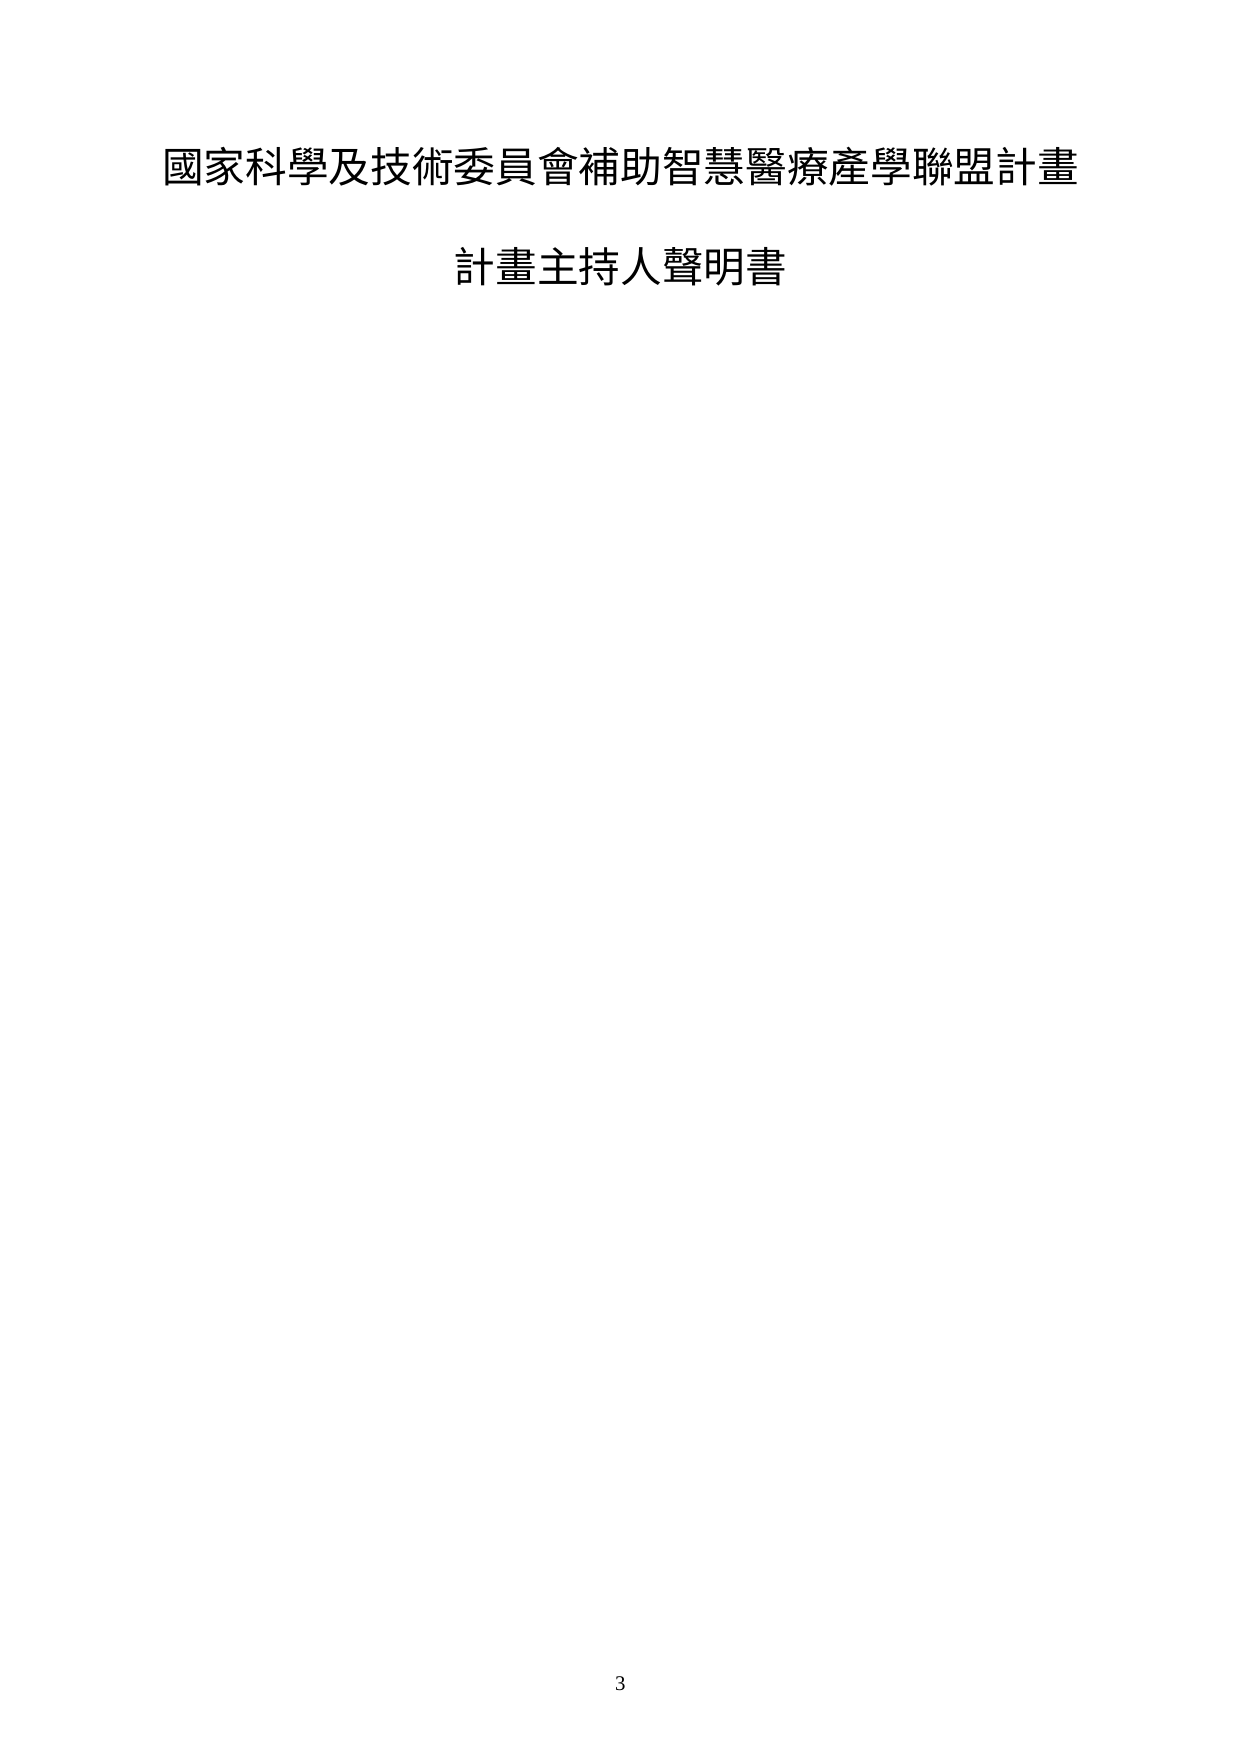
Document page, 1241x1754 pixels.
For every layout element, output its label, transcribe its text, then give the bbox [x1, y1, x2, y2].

text 國家科學及技術委員會補助智慧醫療產學聯盟計畫 [118, 127, 1122, 202]
subtitle 計畫主持人聲明書 [118, 227, 1122, 302]
